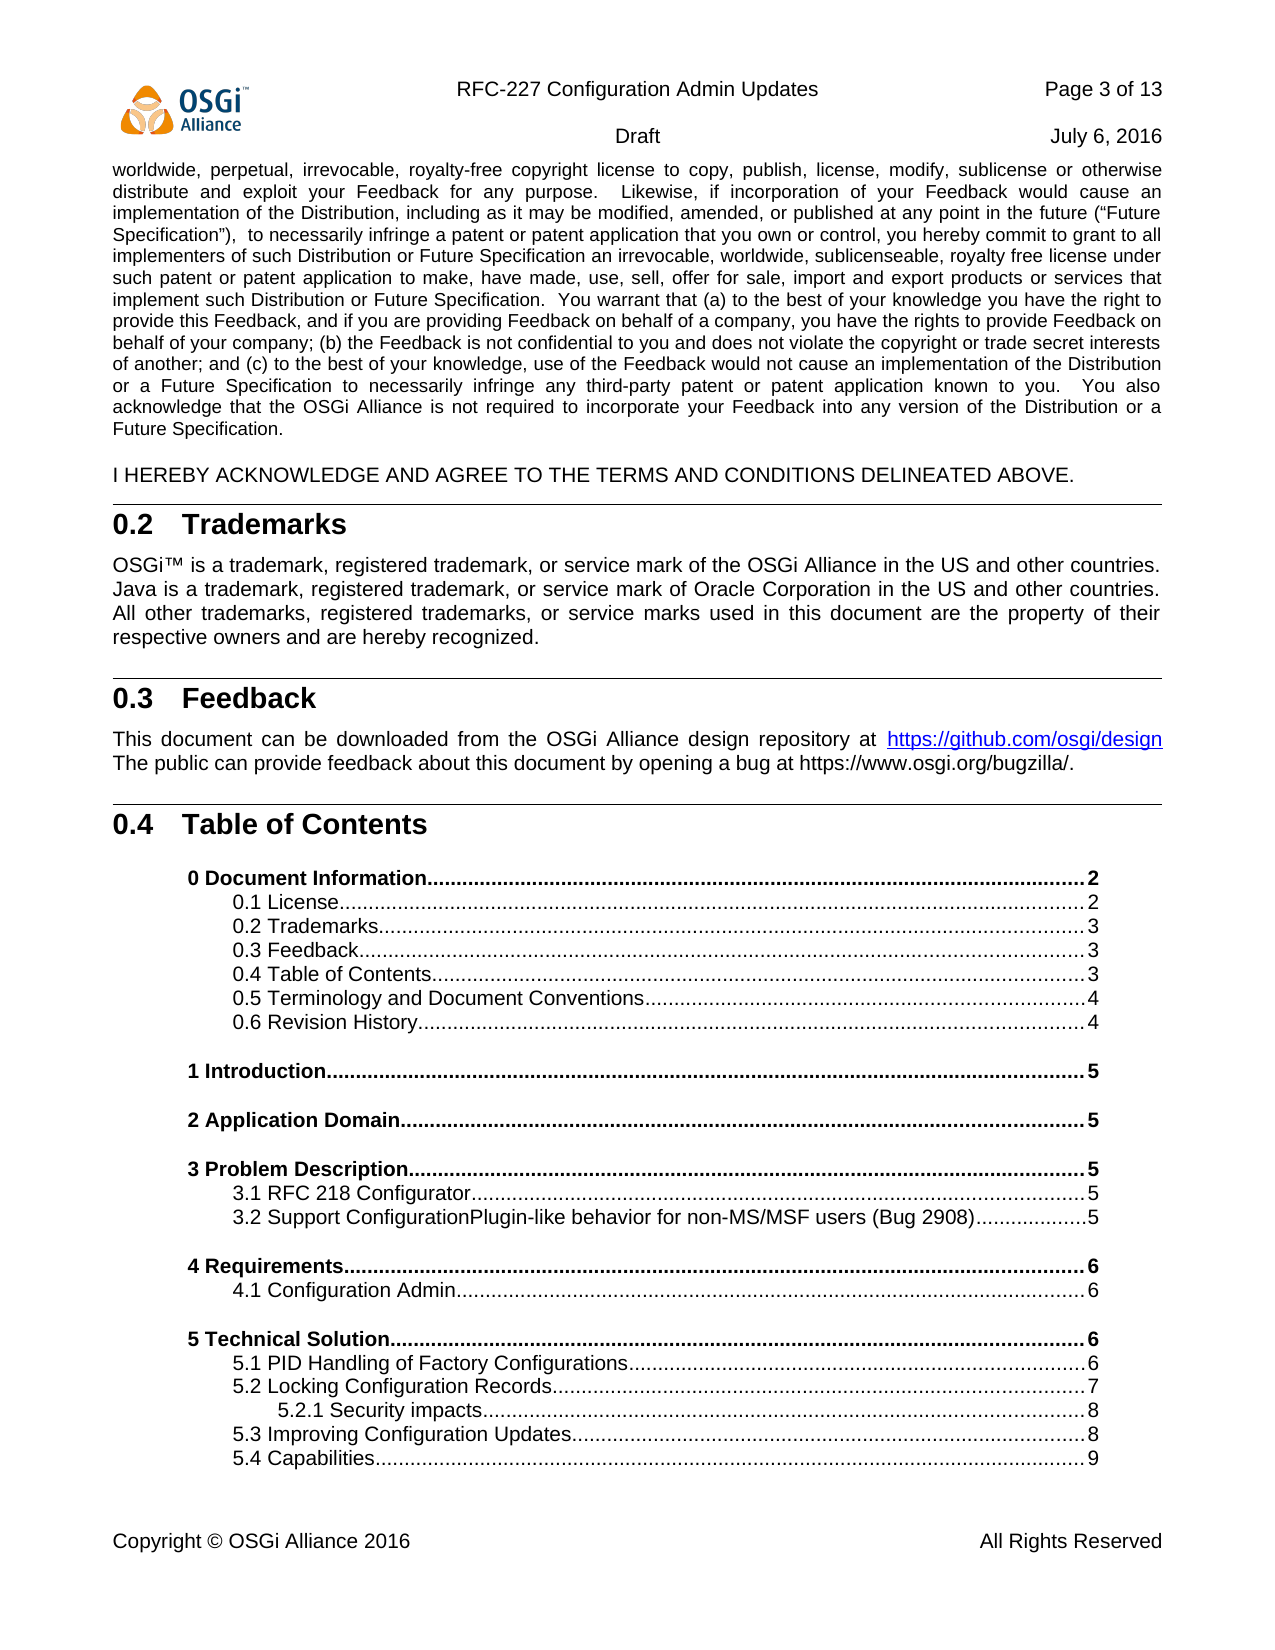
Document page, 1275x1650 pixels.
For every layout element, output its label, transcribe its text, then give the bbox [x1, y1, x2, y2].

text 2 Application Domain 5 [187, 1108, 1162, 1132]
text 0.5 Terminology and Document Conventions 4 [232, 986, 1162, 1010]
text 5.3 Improving Configuration Updates 8 [232, 1422, 1162, 1446]
text 0.4 Table of Contents 3 [232, 962, 1162, 986]
text 3.2 Support ConfigurationPlugin-like behavior for non-MS/MSF users (Bug 2908) 5 [232, 1204, 1162, 1228]
subtitle Trademarks [112, 505, 1162, 541]
picture [113, 78, 257, 142]
text 0.3 Feedback 3 [232, 938, 1162, 962]
text worldwide, perpetual, irrevocable, royalty-free copyright license to copy, publish, license, modify, sublicense or otherwise distribute and exploit your Feedback for any purpose. Likewise, if incorporation of your Feedback would cause an implementation of the Distribution, including as it may be modified, amended, or published at any point in the future (“Future Specification”), to necessarily infringe a patent or patent application that you own or control, you hereby commit to grant to all implementers of such Distribution or Future Specification an irrevocable, worldwide, sublicenseable, royalty free license under such patent or patent application to make, have made, use, sell, offer for sale, import and export products or services that implement such Distribution or Future Specification. You warrant that (a) to the best of your knowledge you have the right to provide this Feedback, and if you are providing Feedback on behalf of a company, you have the rights to provide Feedback on behalf of your company; (b) the Feedback is not confidential to you and does not violate the copyright or trade secret interests of another; and (c) to the best of your knowledge, use of the Feedback would not cause an implementation of the Distribution or a Future Specification to necessarily infringe any third-party patent or patent application known to you. You also acknowledge that the OSGi Alliance is not required to incorporate your Feedback into any version of the Distribution or a Future Specification. [112, 159, 1162, 439]
text 5.2 Locking Configuration Records 7 [232, 1374, 1162, 1398]
subtitle Feedback [112, 679, 1162, 715]
text 4 Requirements 6 [187, 1253, 1162, 1277]
text 1 Introduction 5 [187, 1059, 1162, 1083]
text OSGi™ is a trademark, registered trademark, or service mark of the OSGi Alliance in the US and other countries. Java is a trademark, registered trademark, or service mark of Oracle Corporation in the US and other countries. All other trademarks, registered trademarks, or service marks used in this document are the property of their respective owners and are hereby recognized. [112, 553, 1162, 649]
text 0.6 Revision History 4 [232, 1010, 1162, 1034]
text 0.2 Trademarks 3 [232, 914, 1162, 938]
text 5.1 PID Handling of Factory Configurations 6 [232, 1350, 1162, 1374]
text 5 Technical Solution 6 [187, 1326, 1162, 1350]
subtitle Table of Contents [112, 805, 1162, 841]
text 0 Document Information 2 [187, 866, 1162, 890]
text 4.1 Configuration Admin 6 [232, 1277, 1162, 1301]
text 0.1 License 2 [232, 890, 1162, 914]
text 3 Problem Description 5 [187, 1157, 1162, 1181]
text 5.4 Capabilities 9 [232, 1446, 1162, 1470]
text 3.1 RFC 218 Configurator 5 [232, 1181, 1162, 1204]
text This document can be downloaded from the OSGi Alliance design repository at https://github.com/osgi/design The public can provide feedback about this document by opening a bug at https://www.osgi.org/bugzilla/. [112, 727, 1162, 775]
text 5.2.1 Security impacts 8 [277, 1398, 1162, 1422]
text I HEREBY ACKNOWLEDGE AND AGREE TO THE TERMS AND CONDITIONS DELINEATED ABOVE. [112, 463, 1162, 487]
